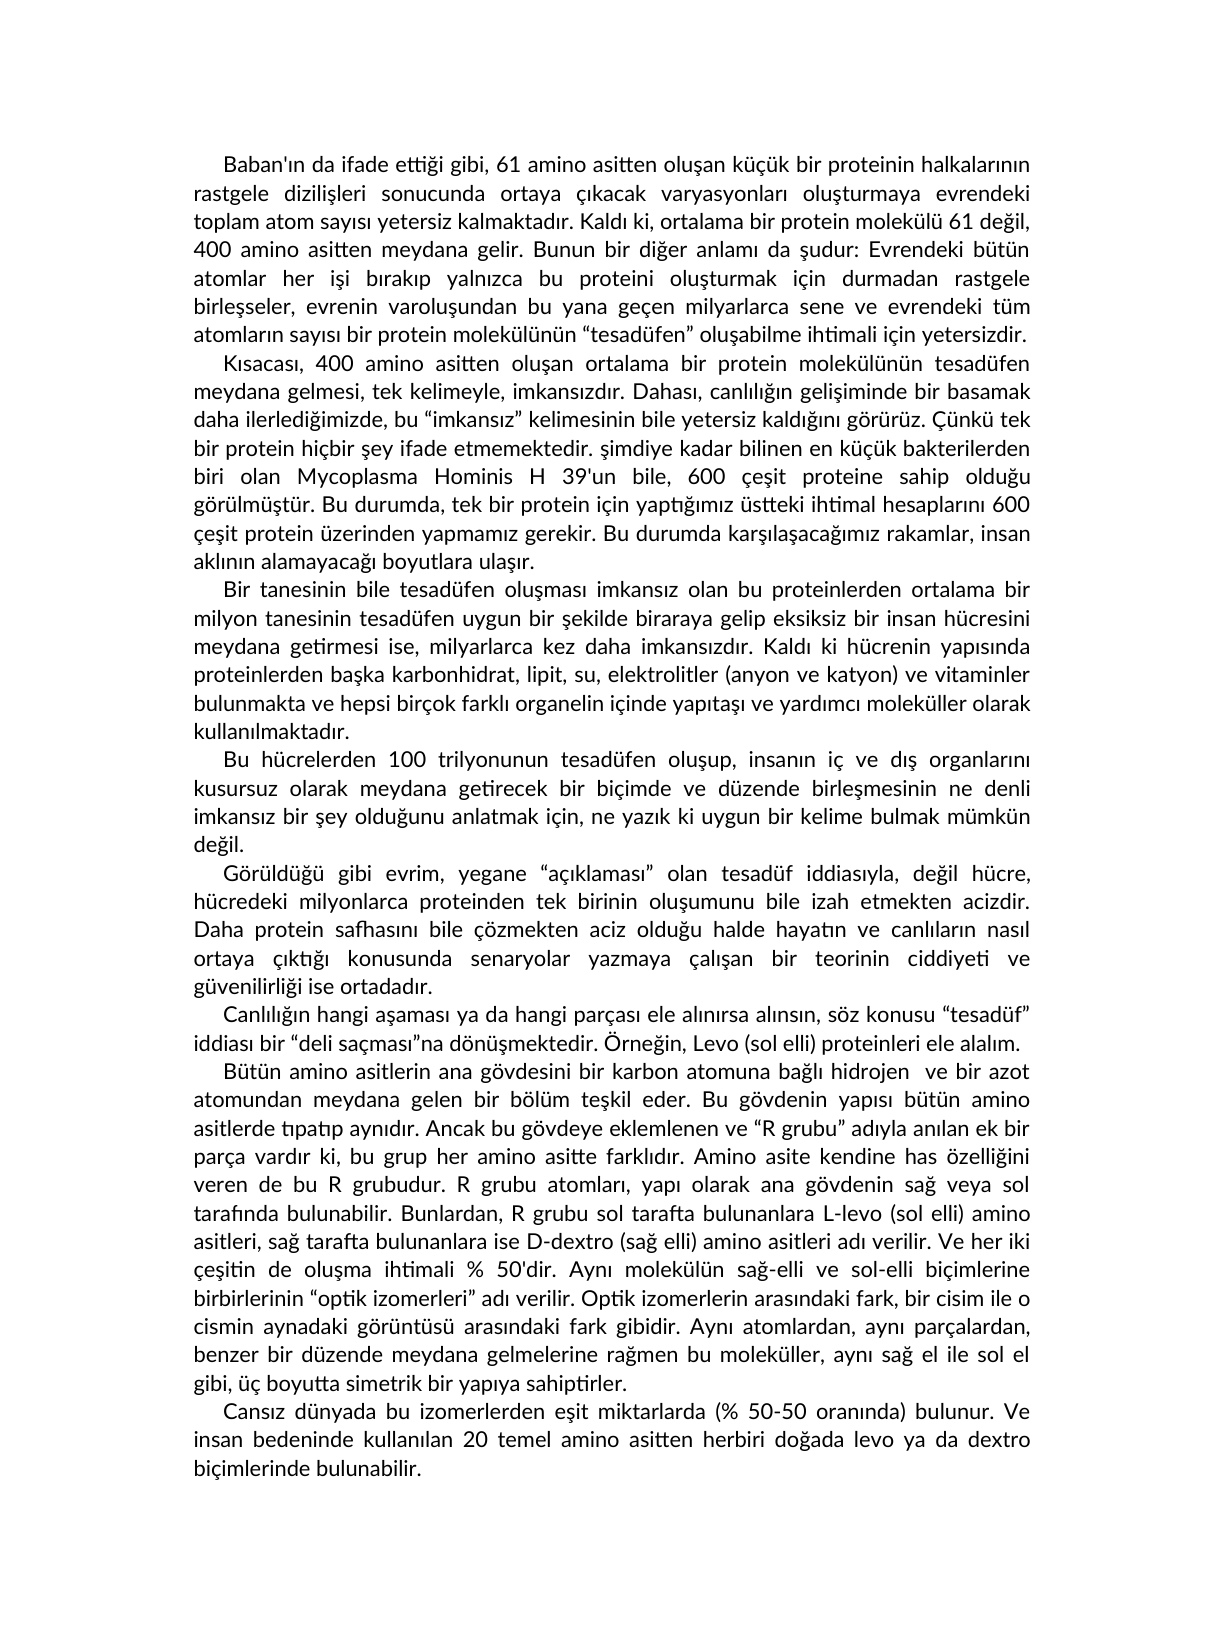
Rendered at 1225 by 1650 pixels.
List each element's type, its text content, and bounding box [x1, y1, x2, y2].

text Görüldüğü gibi evrim, yegane “açıklaması” olan tesadüf iddiasıyla, değil hücre, hücredeki milyonlarca proteinden tek birinin oluşumunu bile izah etmekten acizdir. Daha protein safhasını bile çözmekten aciz olduğu halde hayatın ve canlıların nasıl ortaya çıktığı konusunda senaryolar yazmaya çalışan bir teorinin ciddiyeti ve güvenilirliği ise ortadadır. [193, 858, 1032, 1000]
text Bir tanesinin bile tesadüfen oluşması imkansız olan bu proteinlerden ortalama bir milyon tanesinin tesadüfen uygun bir şekilde biraraya gelip eksiksiz bir insan hücresini meydana getirmesi ise, milyarlarca kez daha imkansızdır. Kaldı ki hücrenin yapısında proteinlerden başka karbonhidrat, lipit, su, elektrolitler (anyon ve katyon) ve vitaminler bulunmakta ve hepsi birçok farklı organelin içinde yapıtaşı ve yardımcı moleküller olarak kullanılmaktadır. [193, 575, 1032, 745]
text Kısacası, 400 amino asitten oluşan ortalama bir protein molekülünün tesadüfen meydana gelmesi, tek kelimeyle, imkansızdır. Dahası, canlılığın gelişiminde bir basamak daha ilerlediğimizde, bu “imkansız” kelimesinin bile yetersiz kaldığını görürüz. Çünkü tek bir protein hiçbir şey ifade etmemektedir. şimdiye kadar bilinen en küçük bakterilerden biri olan Mycoplasma Hominis H 39'un bile, 600 çeşit proteine sahip olduğu görülmüştür. Bu durumda, tek bir protein için yaptığımız üstteki ihtimal hesaplarını 600 çeşit protein üzerinden yapmamız gerekir. Bu durumda karşılaşacağımız rakamlar, insan aklının alamayacağı boyutlara ulaşır. [193, 348, 1032, 575]
text Baban'ın da ifade ettiği gibi, 61 amino asitten oluşan küçük bir proteinin halkalarının rastgele dizilişleri sonucunda ortaya çıkacak varyasyonları oluşturmaya evrendeki toplam atom sayısı yetersiz kalmaktadır. Kaldı ki, ortalama bir protein molekülü 61 değil, 400 amino asitten meydana gelir. Bunun bir diğer anlamı da şudur: Evrendeki bütün atomlar her işi bırakıp yalnızca bu proteini oluşturmak için durmadan rastgele birleşseler, evrenin varoluşundan bu yana geçen milyarlarca sene ve evrendeki tüm atomların sayısı bir protein molekülünün “tesadüfen” oluşabilme ihtimali için yetersizdir. [193, 150, 1032, 348]
text Bütün amino asitlerin ana gövdesini bir karbon atomuna bağlı hidrojen ve bir azot atomundan meydana gelen bir bölüm teşkil eder. Bu gövdenin yapısı bütün amino asitlerde tıpatıp aynıdır. Ancak bu gövdeye eklemlenen ve “R grubu” adıyla anılan ek bir parça vardır ki, bu grup her amino asitte farklıdır. Amino asite kendine has özelliğini veren de bu R grubudur. R grubu atomları, yapı olarak ana gövdenin sağ veya sol tarafında bulunabilir. Bunlardan, R grubu sol tarafta bulunanlara L-levo (sol elli) amino asitleri, sağ tarafta bulunanlara ise D-dextro (sağ elli) amino asitleri adı verilir. Ve her iki çeşitin de oluşma ihtimali % 50'dir. Aynı molekülün sağ-elli ve sol-elli biçimlerine birbirlerinin “optik izomerleri” adı verilir. Optik izomerlerin arasındaki fark, bir cisim ile o cismin aynadaki görüntüsü arasındaki fark gibidir. Aynı atomlardan, aynı parçalardan, benzer bir düzende meydana gelmelerine rağmen bu moleküller, aynı sağ el ile sol el gibi, üç boyutta simetrik bir yapıya sahiptirler. [193, 1057, 1032, 1397]
text Bu hücrelerden 100 trilyonunun tesadüfen oluşup, insanın iç ve dış organlarını kusursuz olarak meydana getirecek bir biçimde ve düzende birleşmesinin ne denli imkansız bir şey olduğunu anlatmak için, ne yazık ki uygun bir kelime bulmak mümkün değil. [193, 745, 1032, 858]
text Cansız dünyada bu izomerlerden eşit miktarlarda (% 50-50 oranında) bulunur. Ve insan bedeninde kullanılan 20 temel amino asitten herbiri doğada levo ya da dextro biçimlerinde bulunabilir. [193, 1397, 1032, 1482]
text Canlılığın hangi aşaması ya da hangi parçası ele alınırsa alınsın, söz konusu “tesadüf” iddiası bir “deli saçması”na dönüşmektedir. Örneğin, Levo (sol elli) proteinleri ele alalım. [193, 1000, 1032, 1057]
